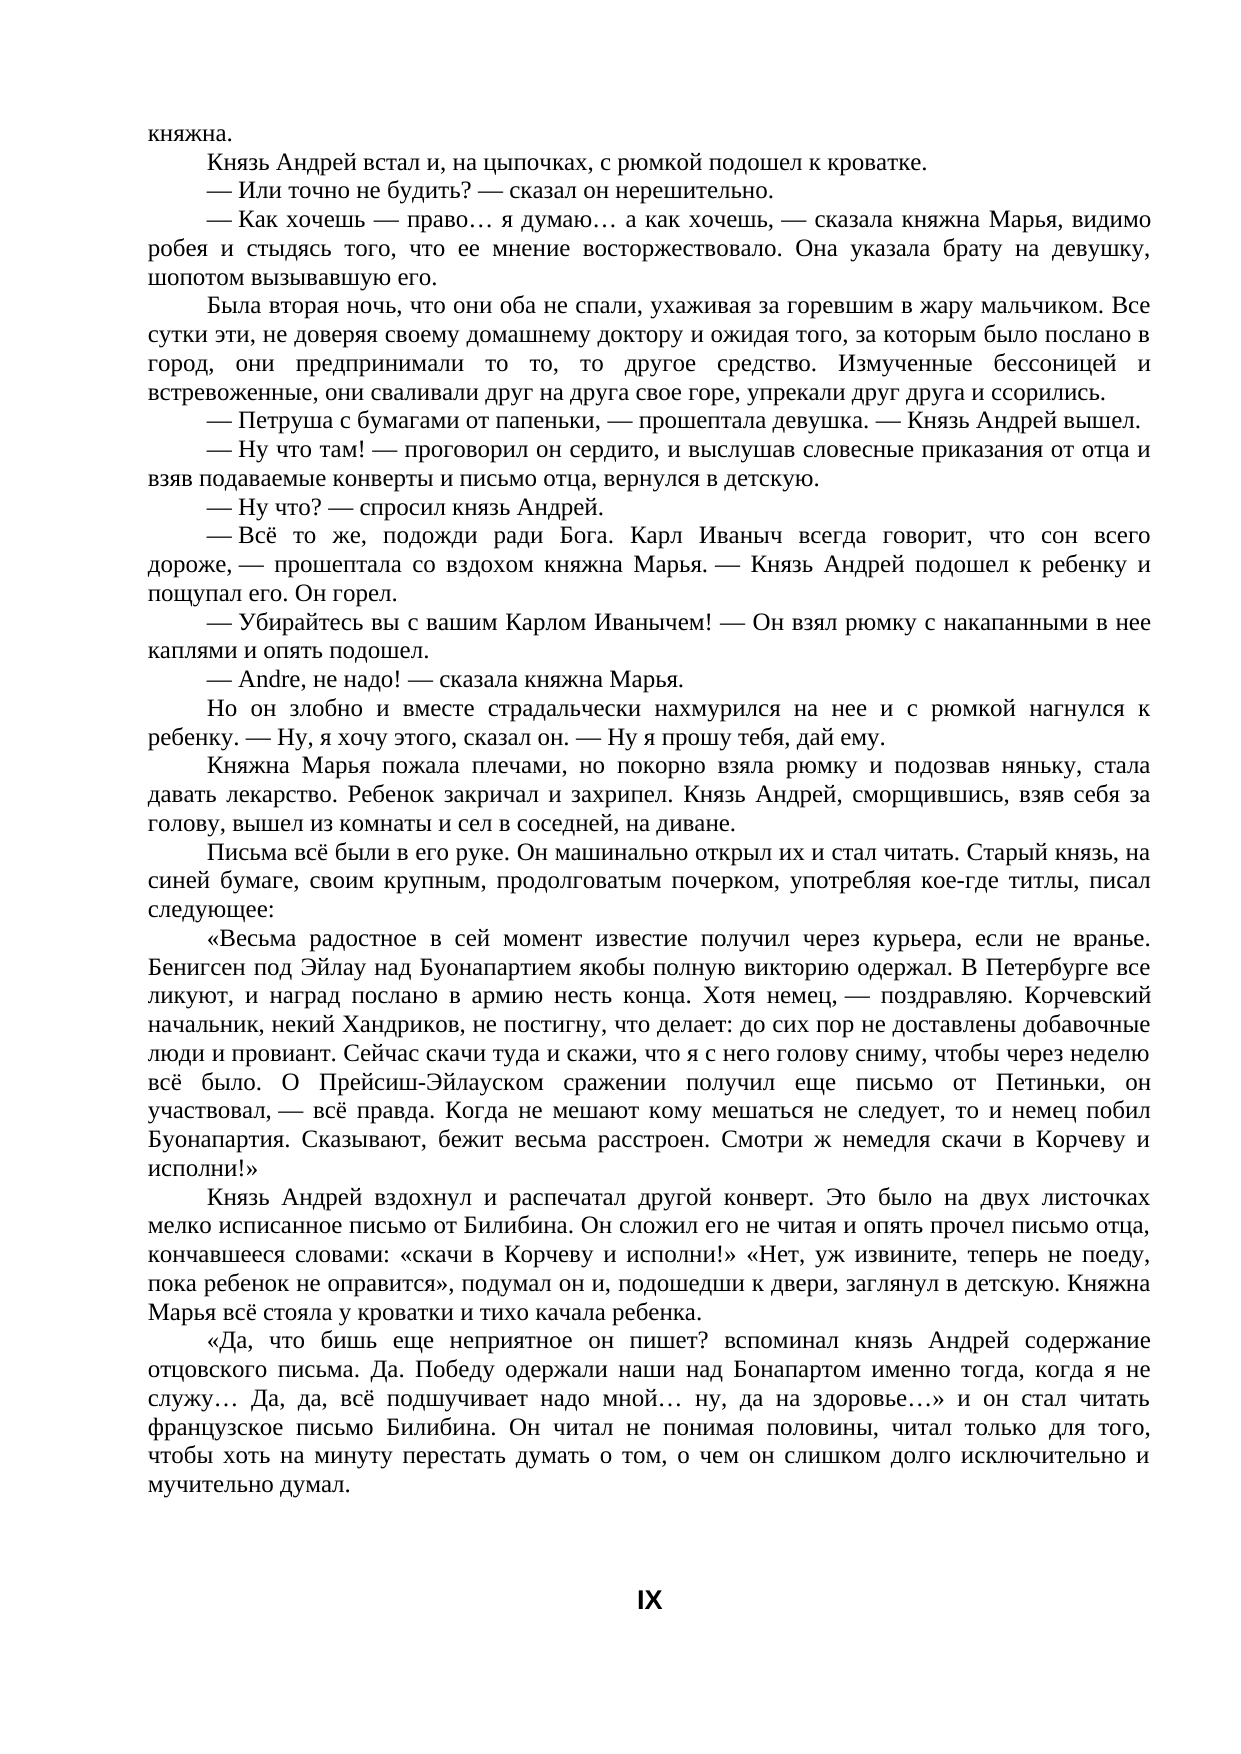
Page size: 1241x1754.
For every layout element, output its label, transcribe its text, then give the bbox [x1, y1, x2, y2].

text Но он злобно и вместе страдальчески нахмурился на нее и с рюмкой нагнулся к ребенку. — Ну, я хочу этого, сказал он. — Ну я прошу тебя, дай ему. [148, 693, 1152, 751]
text — Ну что? — спросил князь Андрей. [148, 492, 1152, 521]
text — Ну что там! — проговорил он сердито, и выслушав словесные приказания от отца и взяв подаваемые конверты и письмо отца, вернулся в детскую. [148, 434, 1152, 492]
subtitle IX [148, 1584, 1152, 1616]
text — Всё то же, подожди ради Бога. Карл Иваныч всегда говорит, что сон всего дороже, — прошептала со вздохом княжна Марья. — Князь Андрей подошел к ребенку и пощупал его. Он горел. [148, 521, 1152, 607]
text — Петруша с бумагами от папеньки, — прошептала девушка. — Князь Андрей вышел. [148, 406, 1152, 434]
text — Как хочешь — право… я думаю… а как хочешь, — сказала княжна Марья, видимо робея и стыдясь того, что ее мнение восторжествовало. Она указала брату на девушку, шопотом вызывавшую его. [148, 204, 1152, 291]
text Князь Андрей вздохнул и распечатал другой конверт. Это было на двух листочках мелко исписанное письмо от Билибина. Он сложил его не читая и опять прочел письмо отца, кончавшееся словами: «скачи в Корчеву и исполни!» «Нет, уж извините, теперь не поеду, пока ребенок не оправится», подумал он и, подошедши к двери, заглянул в детскую. Княжна Марья всё стояла у кроватки и тихо качала ребенка. [148, 1182, 1152, 1326]
text — Andre, не надо! — сказала княжна Марья. [148, 664, 1152, 693]
text — Убирайтесь вы с вашим Карлом Иванычем! — Он взял рюмку с накапанными в нее каплями и опять подошел. [148, 607, 1152, 664]
text княжна. [148, 118, 1152, 147]
text — Или точно не будить? — сказал он нерешительно. [148, 176, 1152, 204]
text Княжна Марья пожала плечами, но покорно взяла рюмку и подозвав няньку, стала давать лекарство. Ребенок закричал и захрипел. Князь Андрей, сморщившись, взяв себя за голову, вышел из комнаты и сел в соседней, на диване. [148, 751, 1152, 837]
text Князь Андрей встал и, на цыпочках, с рюмкой подошел к кроватке. [148, 147, 1152, 176]
text «Да, что бишь еще неприятное он пишет? вспоминал князь Андрей содержание отцовского письма. Да. Победу одержали наши над Бонапартом именно тогда, когда я не служу… Да, да, всё подшучивает надо мной… ну, да на здоровье…» и он стал читать французское письмо Билибина. Он читал не понимая половины, читал только для того, чтобы хоть на минуту перестать думать о том, о чем он слишком долго исключительно и мучительно думал. [148, 1326, 1152, 1498]
text «Весьма радостное в сей момент известие получил через курьера, если не вранье. Бенигсен под Эйлау над Буонапартием якобы полную викторию одержал. В Петербурге все ликуют, и наград послано в армию несть конца. Хотя немец, — поздравляю. Корчевский начальник, некий Хандриков, не постигну, что делает: до сих пор не доставлены добавочные люди и провиант. Сейчас скачи туда и скажи, что я с него голову сниму, чтобы через неделю всё было. О Прейсиш-Эйлауском сражении получил еще письмо от Петиньки, он участвовал, — всё правда. Когда не мешают кому мешаться не следует, то и немец побил Буонапартия. Сказывают, бежит весьма расстроен. Смотри ж немедля скачи в Корчеву и исполни!» [148, 923, 1152, 1182]
text Письма всё были в его руке. Он машинально открыл их и стал читать. Старый князь, на синей бумаге, своим крупным, продолговатым почерком, употребляя кое-где титлы, писал следующее: [148, 837, 1152, 923]
text Была вторая ночь, что они оба не спали, ухаживая за горевшим в жару мальчиком. Все сутки эти, не доверяя своему домашнему доктору и ожидая того, за которым было послано в город, они предпринимали то то, то другое средство. Измученные бессоницей и встревоженные, они сваливали друг на друга свое горе, упрекали друг друга и ссорились. [148, 291, 1152, 406]
